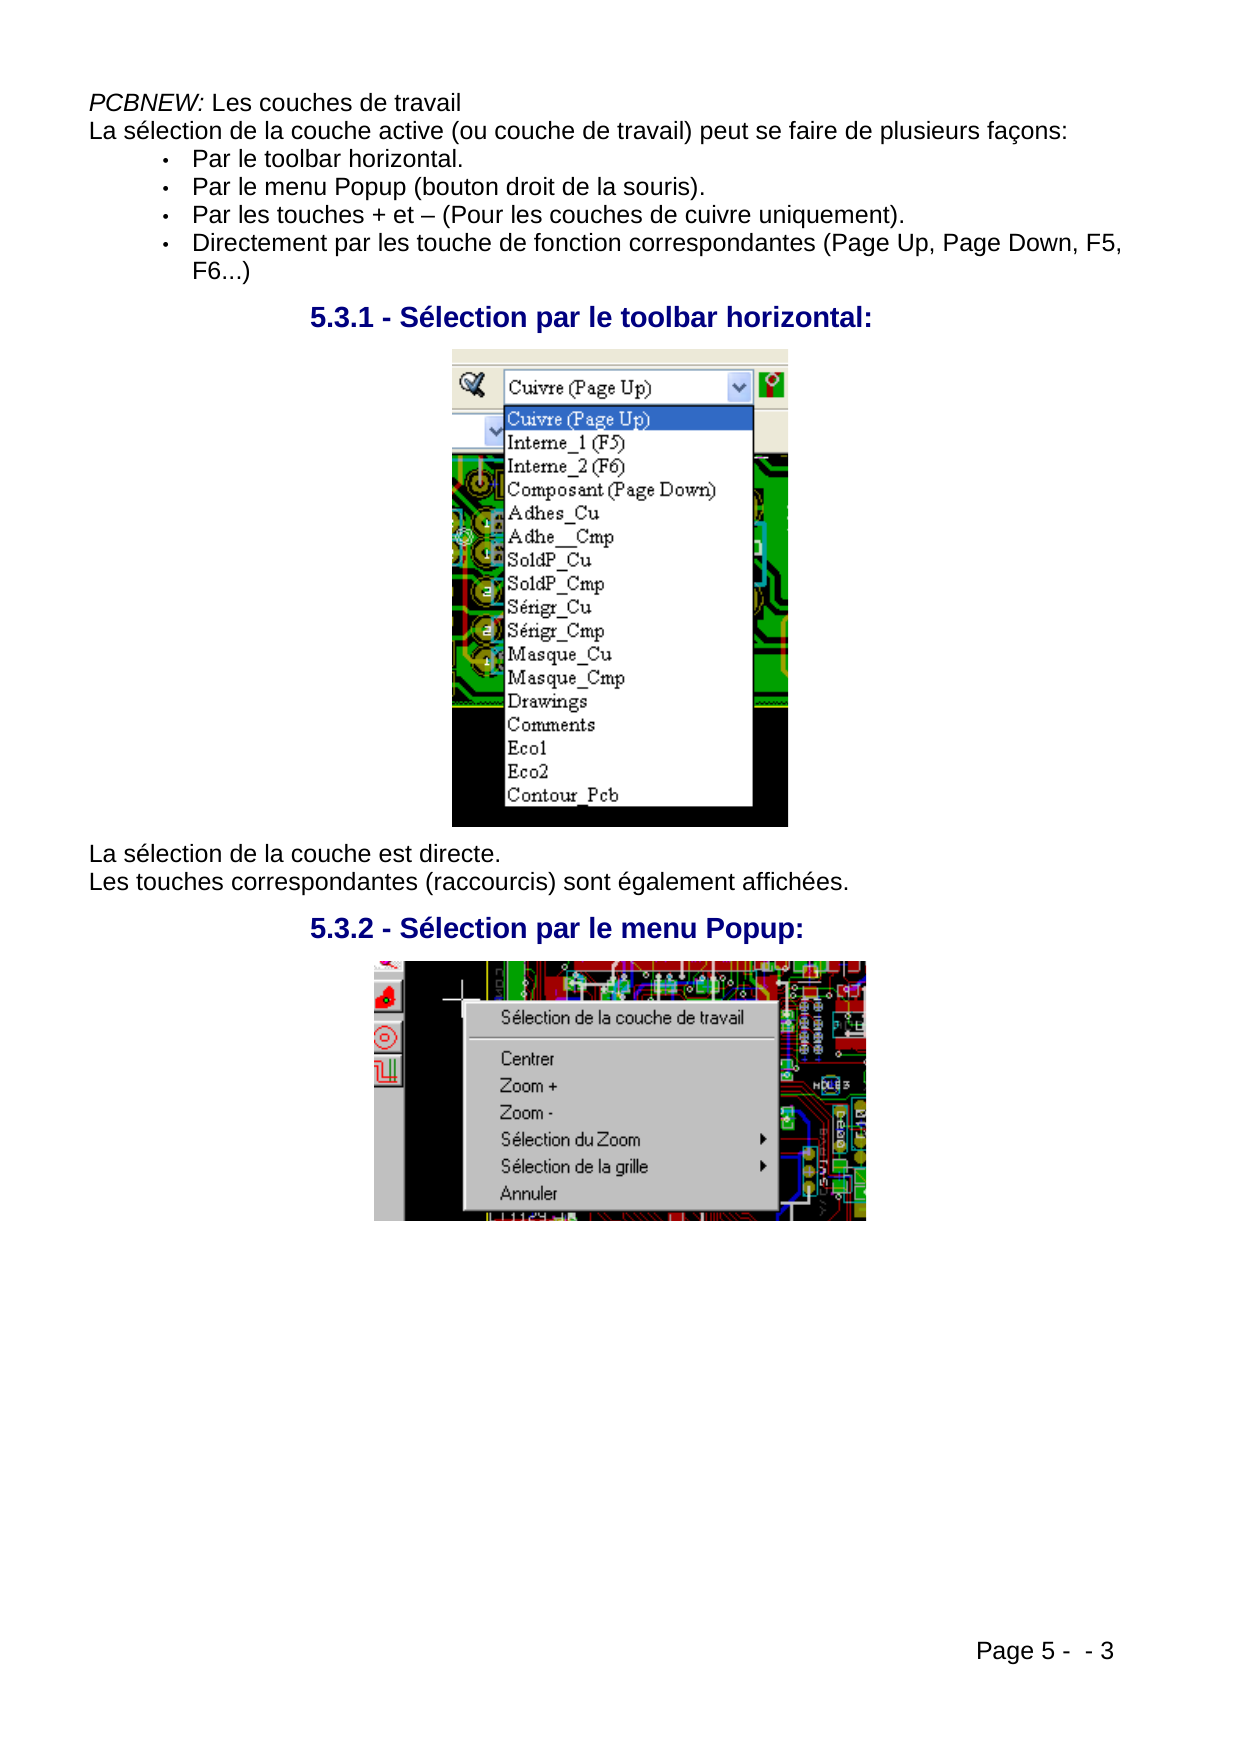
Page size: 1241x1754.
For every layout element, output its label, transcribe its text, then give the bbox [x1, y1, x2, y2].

text La sélection de la couche est directe. [88, 840, 1152, 868]
text La sélection de la couche active (ou couche de travail) peut se faire de plusieurs façons: [88, 117, 1152, 144]
list Par le toolbar horizontal. [162, 144, 1152, 173]
text Les touches correspondantes (raccourcis) sont également affichées. [88, 868, 1152, 896]
subtitle Sélection par le toolbar horizontal: [236, 301, 1152, 333]
subtitle Sélection par le menu Popup: [236, 912, 1152, 945]
list Par le menu Popup (bouton droit de la souris). [162, 173, 1152, 201]
list Par les touches + et – (Pour les couches de cuivre uniquement). [162, 201, 1152, 229]
list Directement par les touche de fonction correspondantes (Page Up, Page Down, F5, F6...) [162, 229, 1152, 285]
picture [452, 349, 789, 827]
